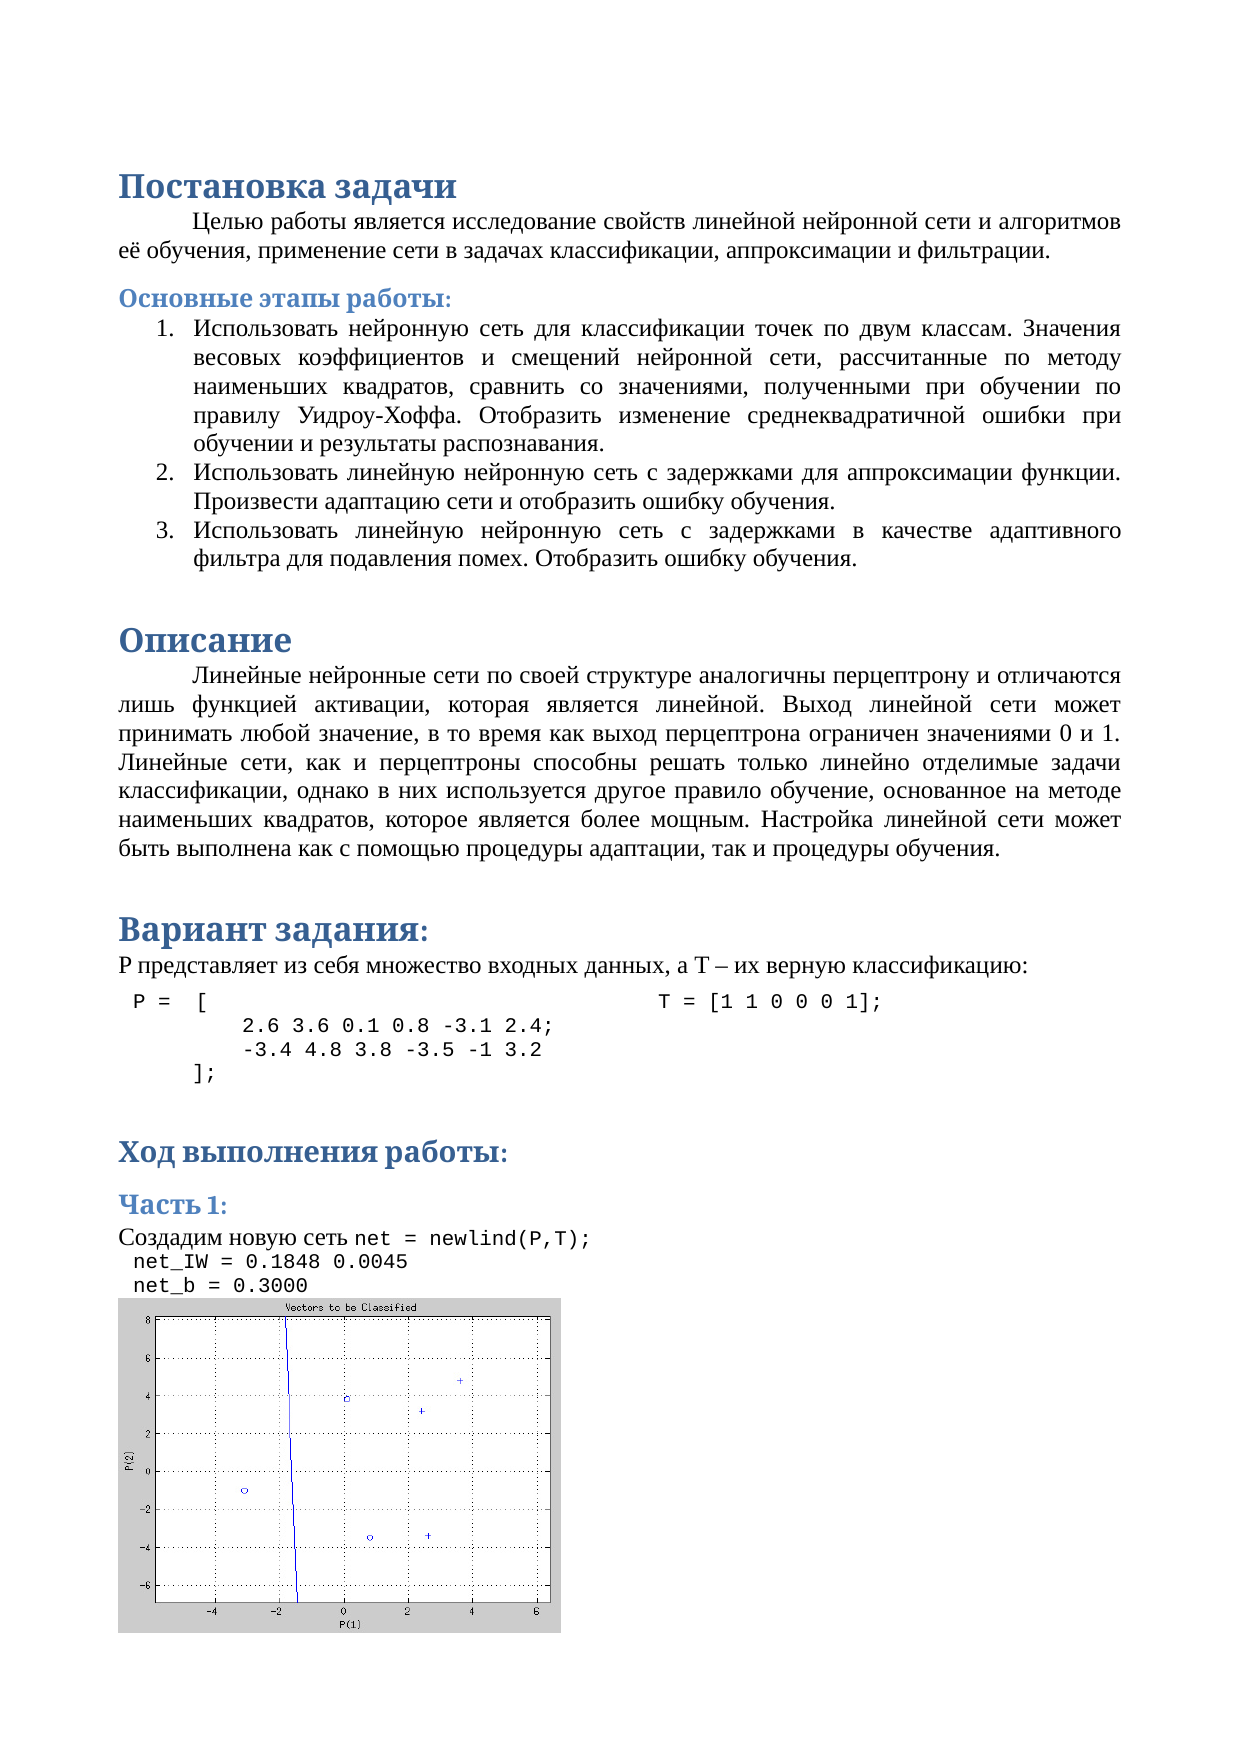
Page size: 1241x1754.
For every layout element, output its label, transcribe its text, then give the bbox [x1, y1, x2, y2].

list Использовать линейную нейронную сеть с задержками в качестве адаптивного фильтра для подавления помех. Отобразить ошибку обучения. [156, 515, 1122, 572]
text ]; [192, 1062, 1122, 1086]
text Линейные нейронные сети по своей структуре аналогичны перцептрону и отличаются лишь функцией активации, которая является линейной. Выход линейной сети может принимать любой значение, в то время как выход перцептрона ограничен значениями 0 и 1. Линейные сети, как и перцептроны способны решать только линейно отделимые задачи классификации, однако в них используется другое правило обучение, основанное на методе наименьших квадратов, которое является более мощным. Настройка линейной сети может быть выполнена как с помощью процедуры адаптации, так и процедуры обучения. [118, 661, 1122, 862]
subtitle Описание [118, 622, 1122, 661]
text P = [ T = [1 1 0 0 0 1]; [133, 991, 1122, 1015]
text 2.6 3.6 0.1 0.8 -3.1 2.4; [192, 1015, 1122, 1039]
text P представляет из себя множество входных данных, а T – их верную классификацию: [118, 950, 1122, 979]
text -3.4 4.8 3.8 -3.5 -1 3.2 [192, 1039, 1122, 1062]
picture [118, 1298, 561, 1633]
subtitle Постановка задачи [118, 168, 1122, 206]
subtitle Основные этапы работы: [118, 285, 1122, 313]
subtitle Часть 1: [118, 1190, 1122, 1222]
text Целью работы является исследование свойств линейной нейронной сети и алгоритмов её обучения, применение сети в задачах классификации, аппроксимации и фильтрации. [118, 206, 1122, 264]
list Использовать нейронную сеть для классификации точек по двум классам. Значения весовых коэффициентов и смещений нейронной сети, рассчитанные по методу наименьших квадратов, сравнить со значениями, полученными при обучении по правилу Уидроу-Хоффа. Отобразить изменение среднеквадратичной ошибки при обучении и результаты распознавания. [156, 313, 1122, 457]
text Создадим новую сеть net = newlind(P,T); net_IW = 0.1848 0.0045 net_b = 0.3000 [118, 1222, 1122, 1298]
subtitle Вариант задания: [118, 912, 1122, 950]
list Использовать линейную нейронную сеть с задержками для аппроксимации функции. Произвести адаптацию сети и отобразить ошибку обучения. [156, 457, 1122, 515]
subtitle Ход выполнения работы: [118, 1136, 1122, 1169]
